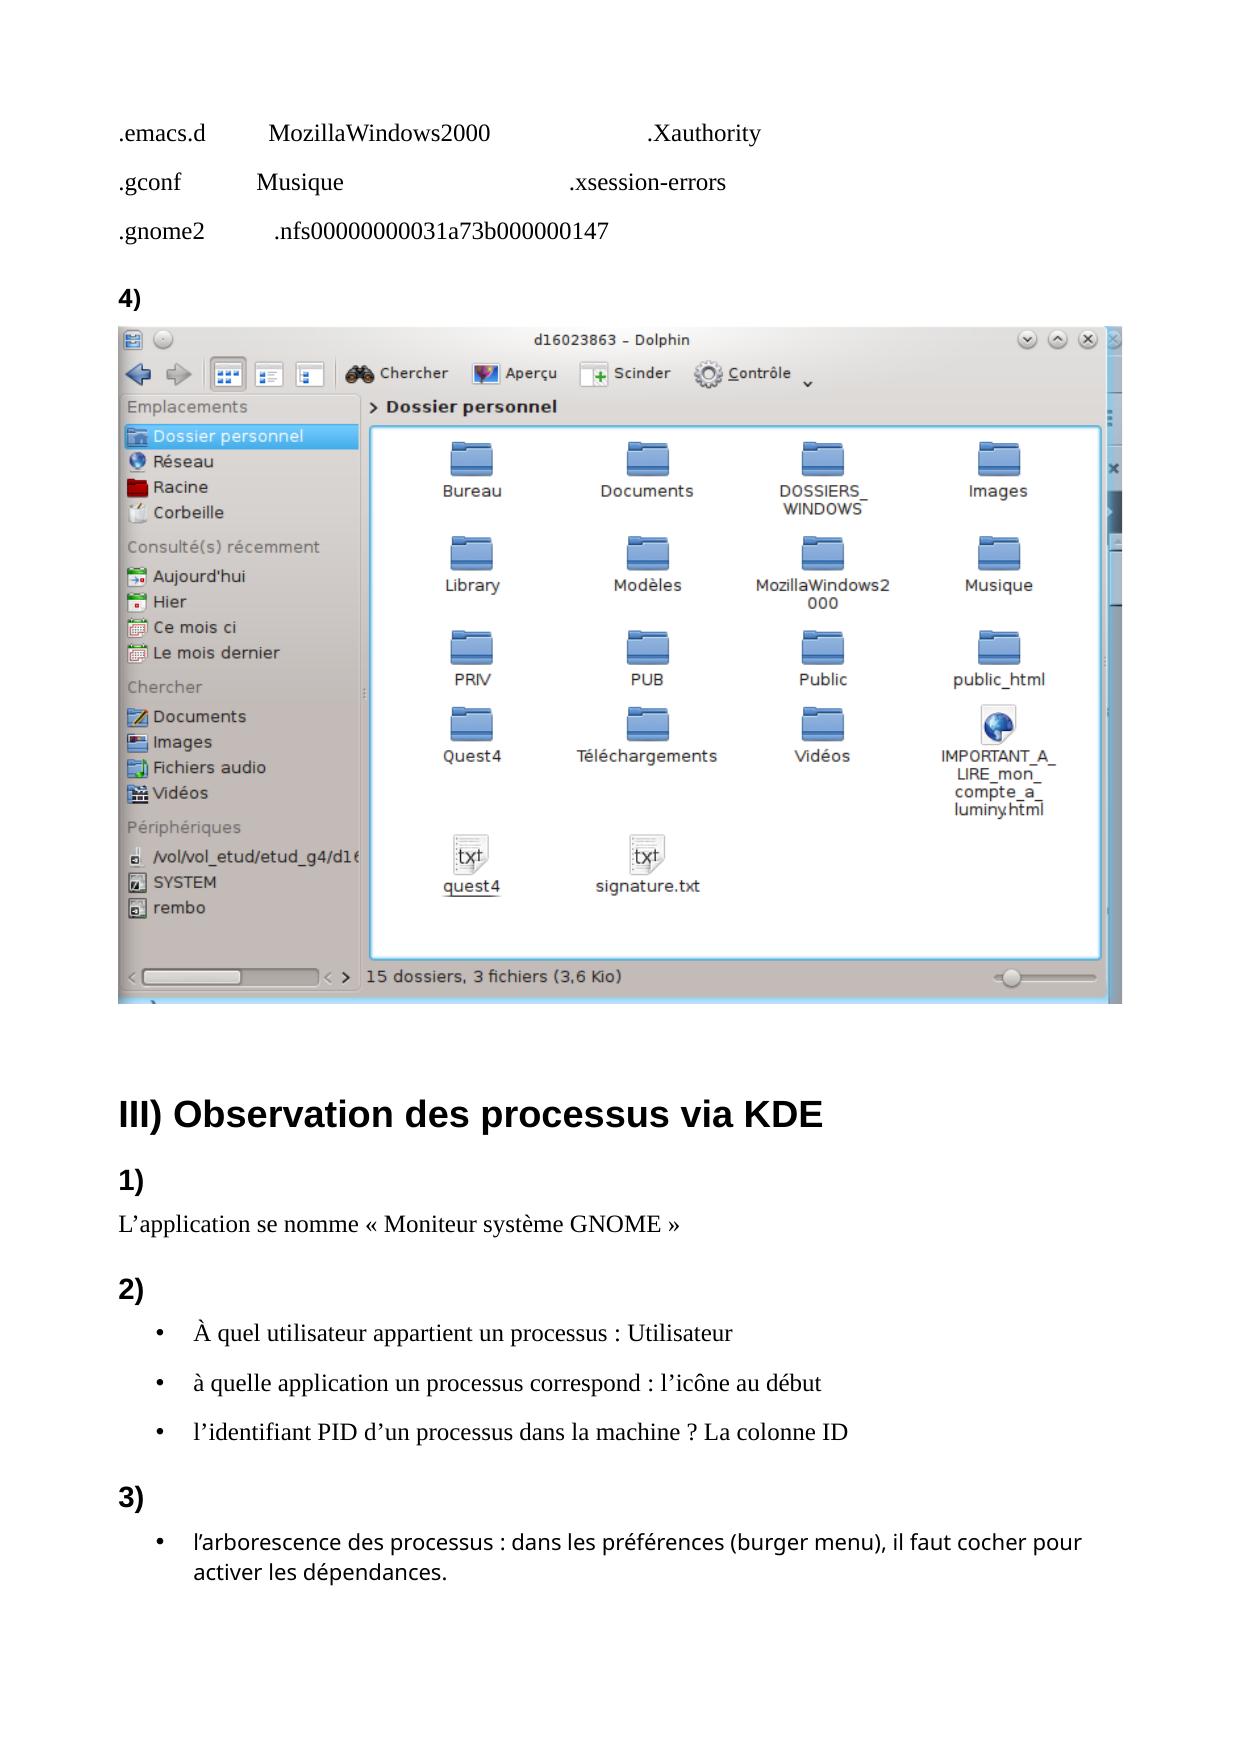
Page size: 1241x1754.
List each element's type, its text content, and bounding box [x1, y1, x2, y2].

subtitle 3) [118, 1480, 1122, 1514]
text .gconf Musique .xsession-errors [118, 167, 1122, 196]
subtitle 2) [118, 1272, 1122, 1306]
text .emacs.d MozillaWindows2000 .Xauthority [118, 118, 1122, 147]
picture [118, 326, 1123, 1004]
subtitle III) Observation des processus via KDE [118, 1092, 1122, 1135]
subtitle 4) [118, 280, 1122, 314]
list à quelle application un processus correspond : l’icône au début [156, 1368, 1122, 1396]
subtitle 1) [118, 1162, 1122, 1196]
list l’arborescence des processus : dans les préférences (burger menu), il faut cocher pour activer les dépendances. [156, 1527, 1122, 1587]
text .gnome2 .nfs00000000031a73b000000147 [118, 216, 1122, 245]
text L’application se nomme « Moniteur système GNOME » [118, 1209, 1122, 1237]
list À quel utilisateur appartient un processus : Utilisateur [156, 1318, 1122, 1347]
list l’identifiant PID d’un processus dans la machine ? La colonne ID [156, 1417, 1122, 1445]
